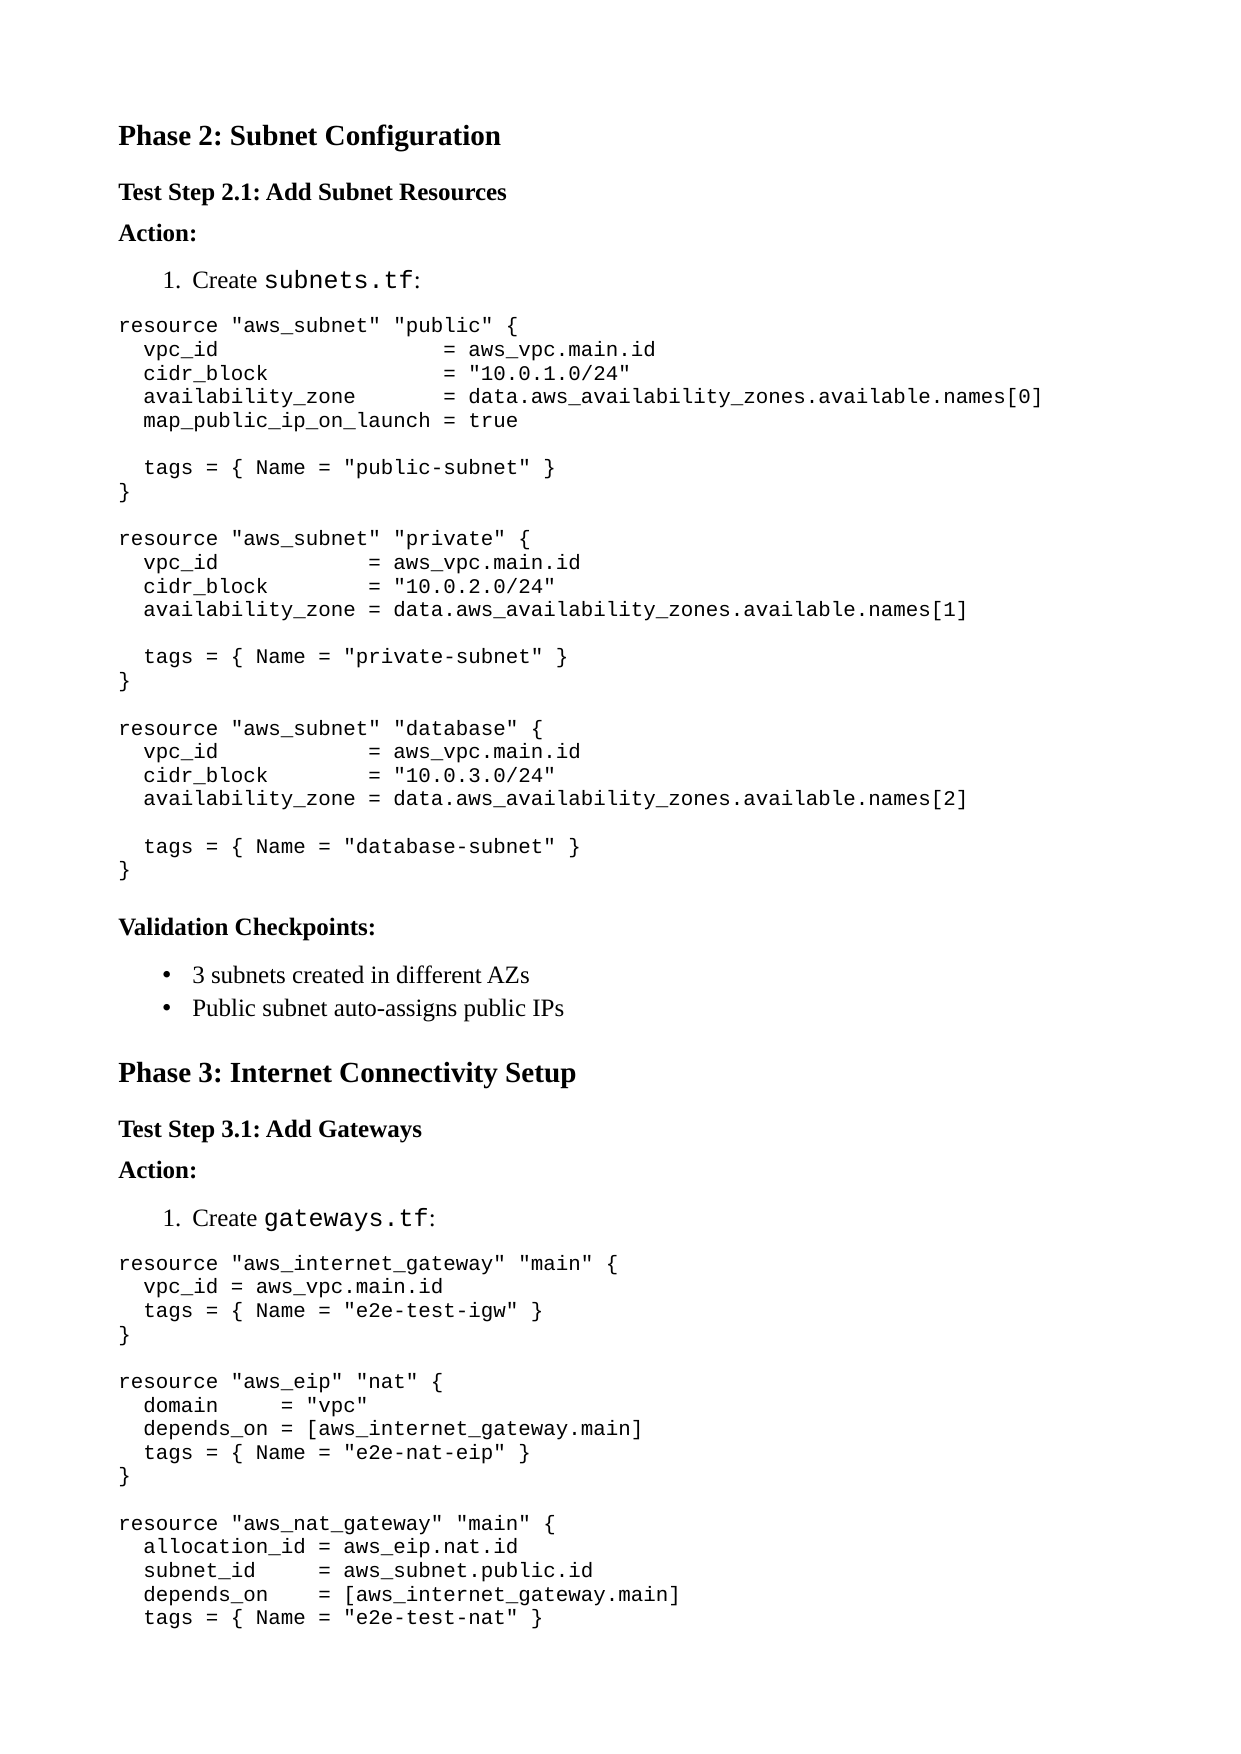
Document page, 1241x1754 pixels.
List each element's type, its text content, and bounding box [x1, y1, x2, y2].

text cidr_block = "10.0.1.0/24" [118, 363, 1122, 386]
text } [118, 859, 1122, 883]
subtitle Phase 2: Subnet Configuration [118, 118, 1122, 152]
text resource "aws_nat_gateway" "main" { [118, 1513, 1122, 1536]
text tags = { Name = "e2e-nat-eip" } [118, 1442, 1122, 1466]
text } [118, 1466, 1122, 1489]
text tags = { Name = "private-subnet" } [118, 647, 1122, 670]
text tags = { Name = "e2e-test-nat" } [118, 1607, 1122, 1631]
subtitle Test Step 3.1: Add Gateways [118, 1114, 1122, 1143]
text } [118, 670, 1122, 694]
text tags = { Name = "e2e-test-igw" } [118, 1300, 1122, 1324]
list Create gateways.tf: [162, 1203, 1122, 1233]
text tags = { Name = "database-subnet" } [118, 836, 1122, 859]
text depends_on = [aws_internet_gateway.main] [118, 1584, 1122, 1607]
text allocation_id = aws_eip.nat.id [118, 1536, 1122, 1560]
text vpc_id = aws_vpc.main.id [118, 552, 1122, 576]
text availability_zone = data.aws_availability_zones.available.names[1] [118, 599, 1122, 623]
list 3 subnets created in different AZs [162, 960, 1122, 989]
text Action: [118, 218, 1122, 247]
list Public subnet auto-assigns public IPs [162, 993, 1122, 1022]
text Validation Checkpoints: [118, 912, 1122, 941]
text cidr_block = "10.0.2.0/24" [118, 576, 1122, 599]
text } [118, 1324, 1122, 1347]
text vpc_id = aws_vpc.main.id [118, 339, 1122, 363]
text vpc_id = aws_vpc.main.id [118, 1276, 1122, 1300]
text resource "aws_subnet" "database" { [118, 717, 1122, 741]
text resource "aws_subnet" "private" { [118, 528, 1122, 552]
text availability_zone = data.aws_availability_zones.available.names[0] [118, 386, 1122, 410]
text subnet_id = aws_subnet.public.id [118, 1560, 1122, 1584]
text cidr_block = "10.0.3.0/24" [118, 765, 1122, 788]
text Action: [118, 1155, 1122, 1184]
text resource "aws_subnet" "public" { [118, 316, 1122, 339]
text tags = { Name = "public-subnet" } [118, 457, 1122, 481]
list Create subnets.tf: [162, 266, 1122, 296]
text availability_zone = data.aws_availability_zones.available.names[2] [118, 788, 1122, 812]
subtitle Test Step 2.1: Add Subnet Resources [118, 177, 1122, 205]
text map_public_ip_on_launch = true [118, 410, 1122, 434]
text } [118, 481, 1122, 505]
text resource "aws_eip" "nat" { [118, 1371, 1122, 1394]
text resource "aws_internet_gateway" "main" { [118, 1253, 1122, 1276]
text domain = "vpc" [118, 1394, 1122, 1418]
text depends_on = [aws_internet_gateway.main] [118, 1418, 1122, 1442]
subtitle Phase 3: Internet Connectivity Setup [118, 1055, 1122, 1089]
text vpc_id = aws_vpc.main.id [118, 741, 1122, 765]
